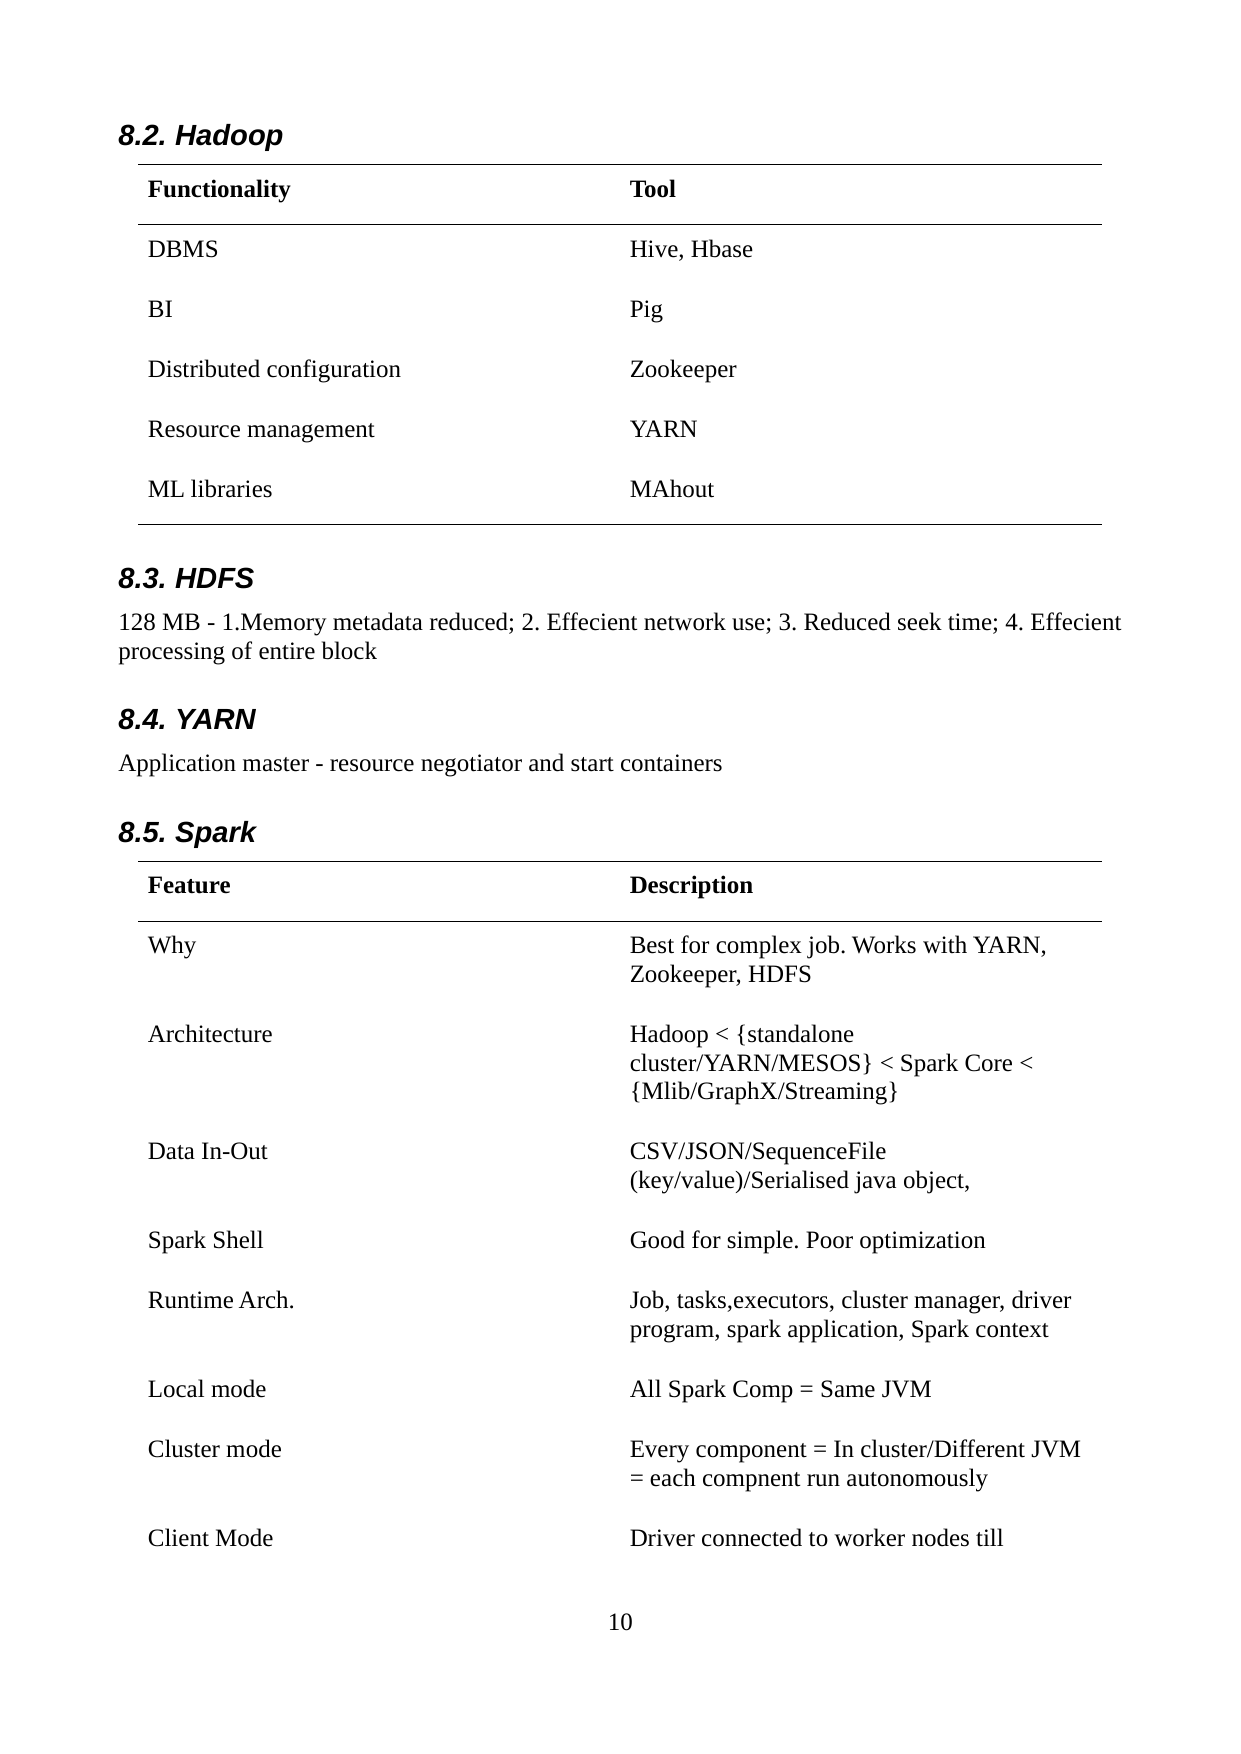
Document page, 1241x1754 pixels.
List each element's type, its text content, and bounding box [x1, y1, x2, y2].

table_cell Client Mode [138, 1513, 620, 1573]
text Application master - resource negotiator and start containers [118, 748, 1122, 777]
table_cell Why [138, 922, 620, 1009]
subtitle YARN [118, 702, 1122, 736]
table_cell Best for complex job. Works with YARN, Zookeeper, HDFS [620, 922, 1102, 1009]
table_cell Resource management [138, 404, 620, 464]
subtitle Hadoop [118, 118, 1122, 152]
table_cell Hive, Hbase [620, 225, 1102, 284]
table_cell Every component = In cluster/Different JVM = each compnent run autonomously [620, 1425, 1102, 1513]
table_cell Distributed configuration [138, 344, 620, 404]
text 128 MB - 1.Memory metadata reduced; 2. Effecient network use; 3. Reduced seek time; 4. Effecient processing of entire block [118, 607, 1122, 665]
table_cell Spark Shell [138, 1216, 620, 1276]
table_header Description [620, 862, 1102, 921]
table_cell DBMS [138, 225, 620, 284]
table_cell Driver connected to worker nodes till [620, 1513, 1102, 1573]
table_cell Architecture [138, 1010, 620, 1127]
table_cell Local mode [138, 1365, 620, 1424]
table_header Functionality [138, 165, 620, 224]
table_cell CSV/JSON/SequenceFile (key/value)/Serialised java object, [620, 1127, 1102, 1216]
table_cell Data In-Out [138, 1127, 620, 1216]
table_cell ML libraries [138, 464, 620, 524]
table_cell Good for simple. Poor optimization [620, 1216, 1102, 1276]
table_cell Pig [620, 284, 1102, 344]
table_header Tool [620, 165, 1102, 224]
table_cell Runtime Arch. [138, 1276, 620, 1364]
table_header Feature [138, 862, 620, 921]
subtitle HDFS [118, 561, 1122, 595]
table_cell BI [138, 284, 620, 344]
table_cell Cluster mode [138, 1425, 620, 1513]
table_cell Job, tasks,executors, cluster manager, driver program, spark application, Spark context [620, 1276, 1102, 1364]
table_cell All Spark Comp = Same JVM [620, 1365, 1102, 1424]
table_cell YARN [620, 404, 1102, 464]
table_cell Zookeeper [620, 344, 1102, 404]
table_cell MAhout [620, 464, 1102, 524]
subtitle Spark [118, 814, 1122, 848]
table_cell Hadoop < {standalone cluster/YARN/MESOS} < Spark Core < {Mlib/GraphX/Streaming} [620, 1010, 1102, 1127]
